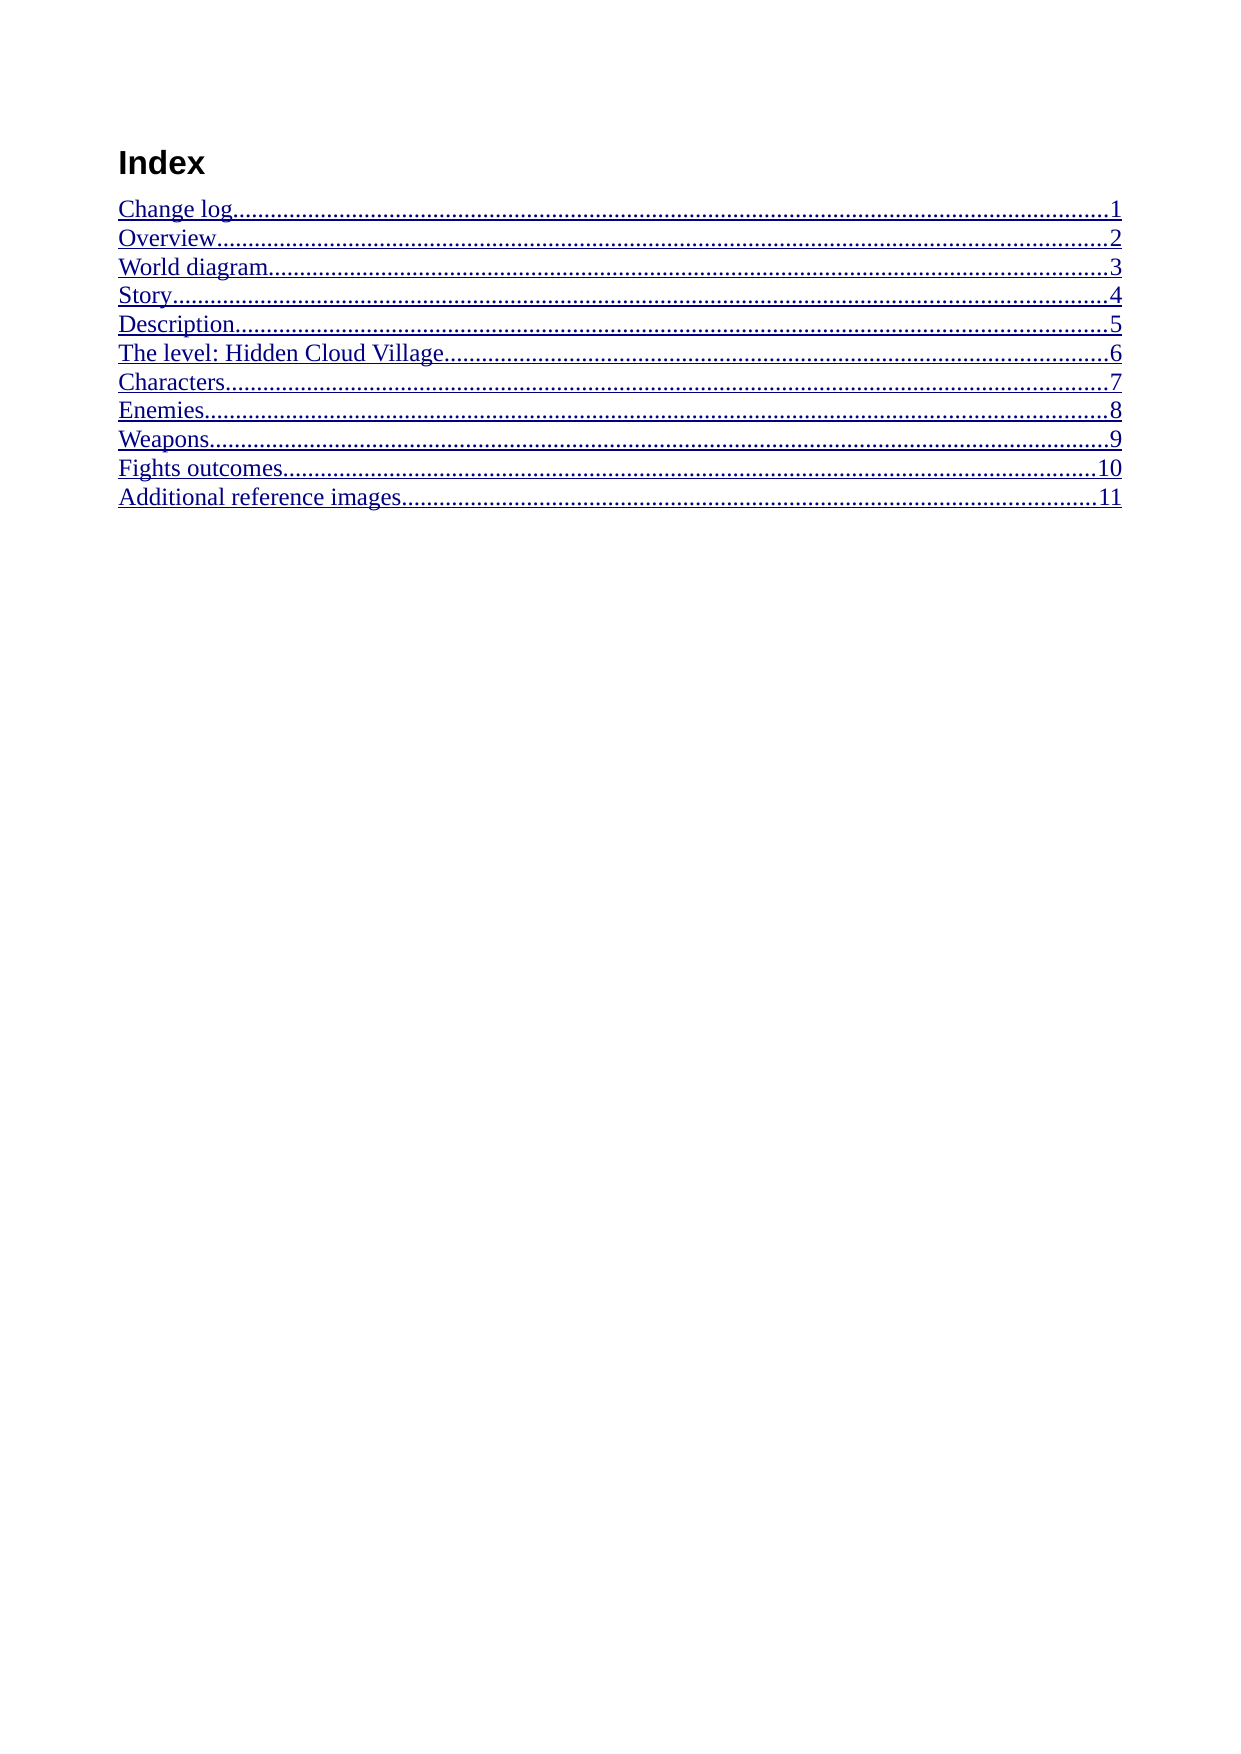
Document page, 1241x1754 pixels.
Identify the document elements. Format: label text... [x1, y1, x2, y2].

text Fights outcomes 10 [118, 453, 1122, 478]
text Change log 1 [118, 194, 1122, 219]
subtitle Index [118, 143, 1122, 182]
text Story 4 [118, 280, 1122, 305]
text Description 5 [118, 309, 1122, 334]
text Weapons 9 [118, 424, 1122, 449]
text The level: Hidden Cloud Village 6 [118, 338, 1122, 363]
text World diagram 3 [118, 252, 1122, 277]
text Enemies 8 [118, 395, 1122, 420]
text Overview 2 [118, 223, 1122, 248]
text Characters 7 [118, 367, 1122, 392]
text Additional reference images 11 [118, 482, 1122, 507]
